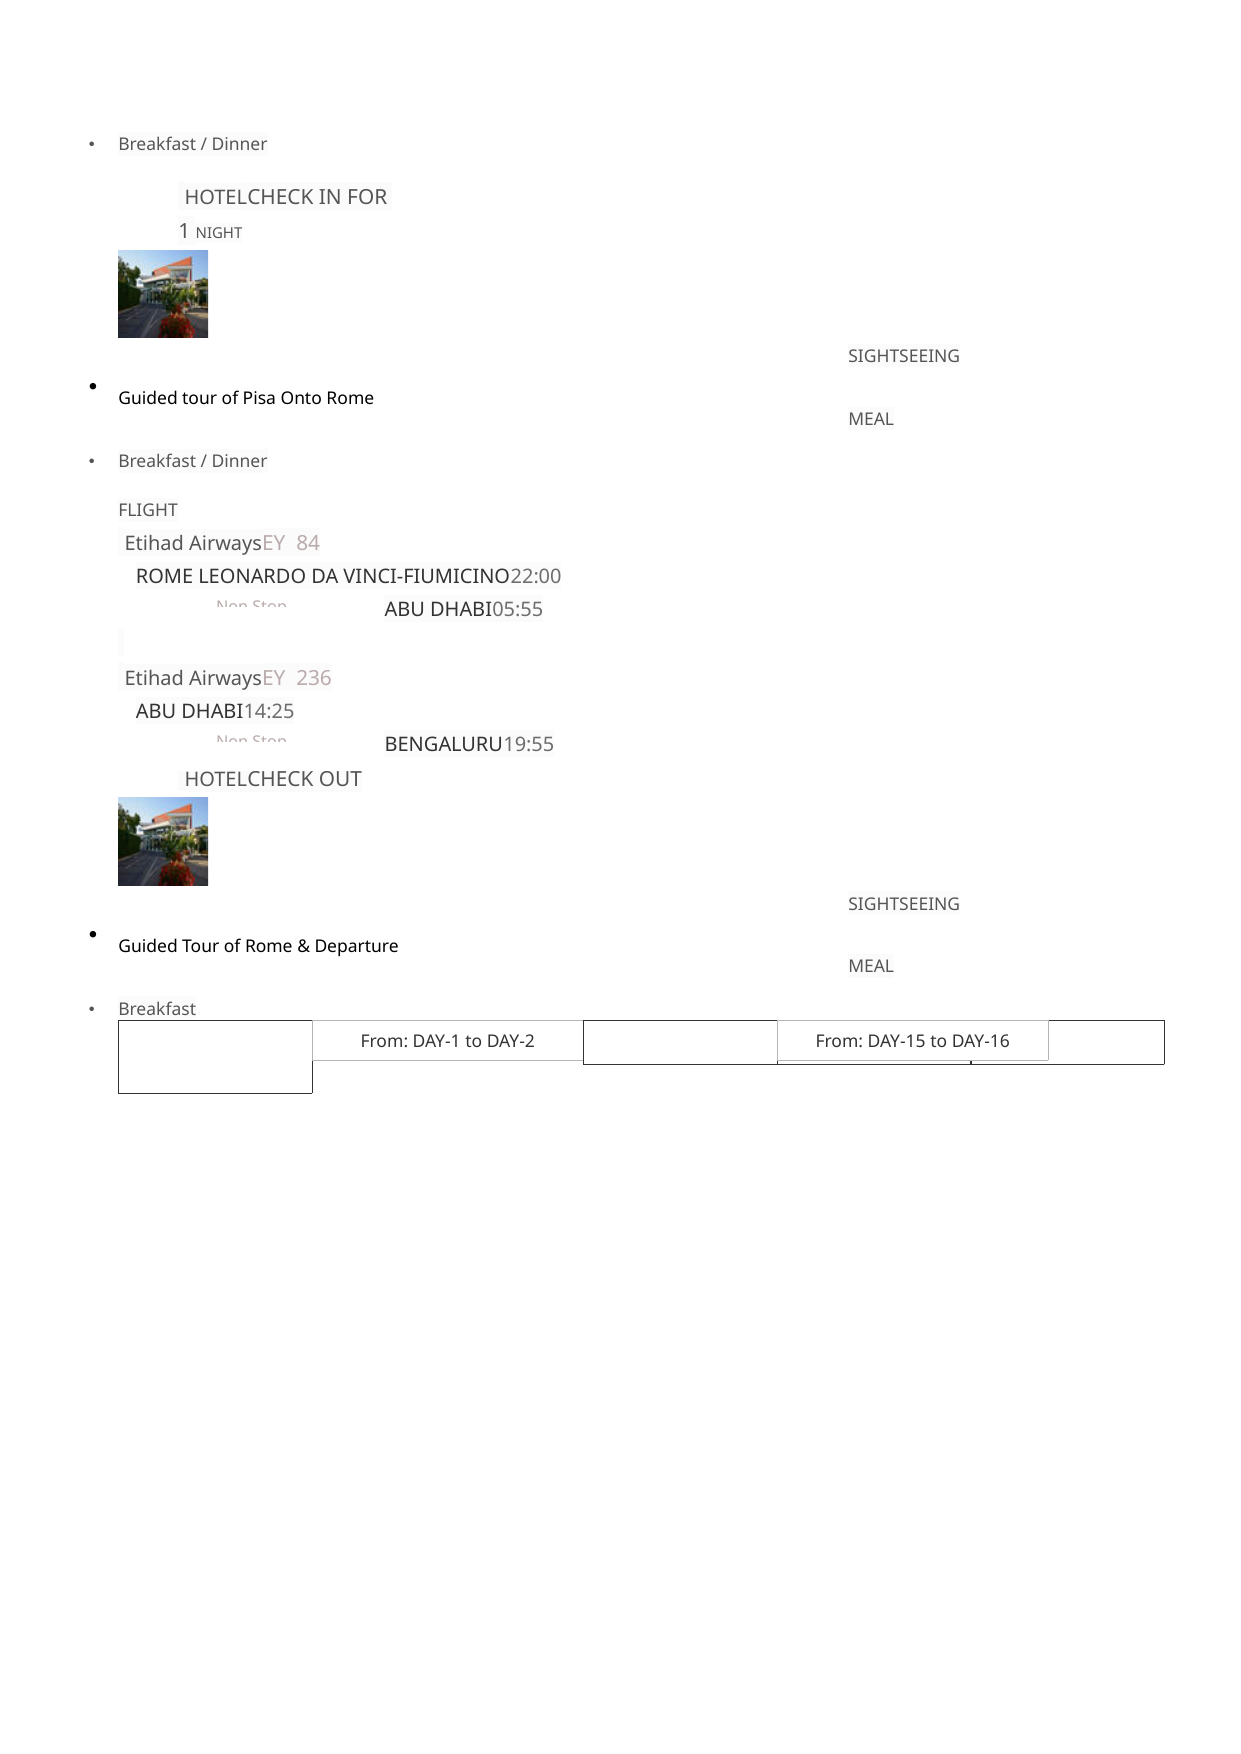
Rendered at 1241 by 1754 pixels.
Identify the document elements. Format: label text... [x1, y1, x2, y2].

text 4/5 [539, 397, 831, 421]
text HOTELCHECK IN FOR 1 NIGHT [178, 181, 1122, 245]
text 4/5 [539, 945, 831, 969]
text Etihad AirwaysEY 236 [118, 662, 1096, 691]
picture [118, 797, 209, 886]
subtitle DAY-15 [118, 156, 1122, 181]
text From: DAY-15 to DAY-16 [808, 1028, 1017, 1053]
list Breakfast / Dinner [118, 435, 1122, 473]
text ABU DHABI05:55 [136, 595, 1122, 636]
text FLIGHT [118, 498, 1122, 522]
text Rome [1049, 1028, 1146, 1057]
list Guided Tour of Rome & Departure [118, 920, 539, 957]
text SIGHTSEEING [118, 343, 1122, 367]
text MEAL [539, 954, 1122, 978]
list Breakfast [118, 983, 1122, 1020]
picture [118, 250, 209, 338]
list Guided tour of Pisa Onto Rome [118, 372, 539, 409]
text ROME LEONARDO DA VINCI-FIUMICINO22:00 [136, 562, 1122, 589]
text From: DAY-1 to DAY-2 [343, 1028, 552, 1053]
text Etihad AirwaysEY 84 [118, 527, 1096, 556]
text London [633, 1028, 758, 1057]
text Hotel Best Western Airport4 Star [118, 897, 831, 945]
text Non Stop [136, 730, 367, 742]
subtitle DAY-16 [118, 473, 1122, 498]
text BENGALURU19:55 [136, 730, 1122, 771]
text MEAL [539, 407, 1122, 430]
list Breakfast / Dinner [118, 118, 1122, 156]
text Non Stop [136, 595, 367, 607]
text SIGHTSEEING [118, 891, 1122, 915]
text London [168, 1028, 293, 1086]
text HOTELCHECK OUT [178, 763, 1122, 792]
text ABU DHABI14:25 [136, 697, 1122, 724]
text Hotel Best Western Airport4 Star [118, 350, 831, 397]
